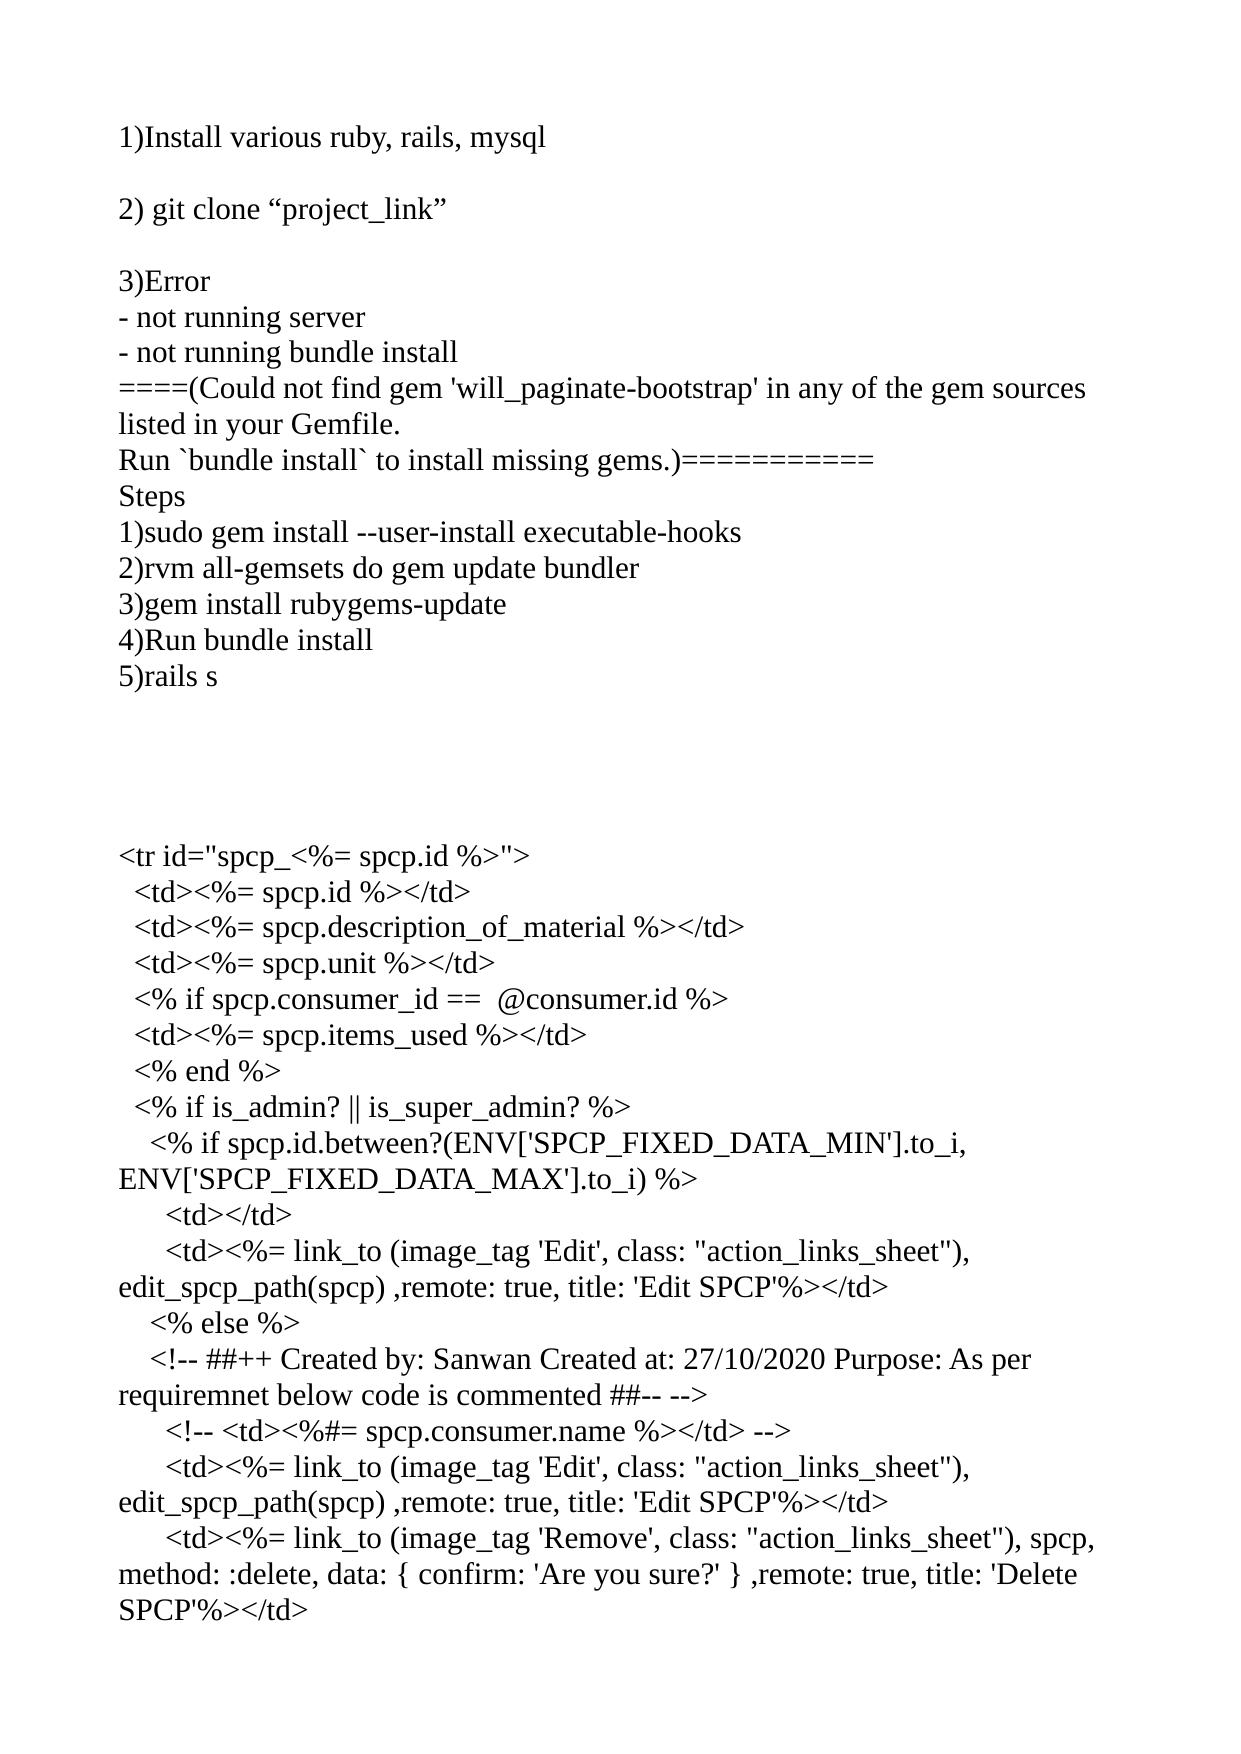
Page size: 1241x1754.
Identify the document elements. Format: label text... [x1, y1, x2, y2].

text 1)Install various ruby, rails, mysql [118, 118, 1122, 154]
text ====(Could not find gem 'will_paginate-bootstrap' in any of the gem sources listed in your Gemfile. [118, 370, 1122, 442]
text <tr id="spcp_<%= spcp.id %>"> [118, 837, 1122, 873]
text <td><%= link_to (image_tag 'Edit', class: "action_links_sheet"), edit_spcp_path(spcp) ,remote: true, title: 'Edit SPCP'%></td> [118, 1232, 1122, 1304]
text 4)Run bundle install [118, 621, 1122, 657]
text <td></td> [118, 1196, 1122, 1232]
text 1)sudo gem install --user-install executable-hooks [118, 513, 1122, 549]
text <!-- ##++ Created by: Sanwan Created at: 27/10/2020 Purpose: As per requiremnet below code is commented ##-- --> [118, 1340, 1122, 1412]
text <td><%= spcp.items_used %></td> [118, 1017, 1122, 1052]
text - not running bundle install [118, 334, 1122, 370]
text 3)Error [118, 262, 1122, 298]
text - not running server [118, 298, 1122, 334]
text <% end %> [118, 1052, 1122, 1088]
text 2)rvm all-gemsets do gem update bundler [118, 549, 1122, 585]
text <td><%= link_to (image_tag 'Remove', class: "action_links_sheet"), spcp, method: :delete, data: { confirm: 'Are you sure?' } ,remote: true, title: 'Delete SPCP'%></td> [118, 1520, 1122, 1627]
text <% if is_admin? || is_super_admin? %> [118, 1088, 1122, 1124]
text <% if spcp.id.between?(ENV['SPCP_FIXED_DATA_MIN'].to_i, ENV['SPCP_FIXED_DATA_MAX'].to_i) %> [118, 1124, 1122, 1196]
text <% else %> [118, 1304, 1122, 1340]
text <% if spcp.consumer_id == @consumer.id %> [118, 981, 1122, 1017]
text <td><%= link_to (image_tag 'Edit', class: "action_links_sheet"), edit_spcp_path(spcp) ,remote: true, title: 'Edit SPCP'%></td> [118, 1448, 1122, 1520]
text <td><%= spcp.unit %></td> [118, 945, 1122, 981]
text 2) git clone “project_link” [118, 190, 1122, 226]
text 3)gem install rubygems-update [118, 585, 1122, 621]
text <td><%= spcp.description_of_material %></td> [118, 909, 1122, 945]
text 5)rails s [118, 657, 1122, 693]
text Steps [118, 477, 1122, 513]
text <td><%= spcp.id %></td> [118, 873, 1122, 909]
text Run `bundle install` to install missing gems.)=========== [118, 442, 1122, 477]
text <!-- <td><%#= spcp.consumer.name %></td> --> [118, 1412, 1122, 1448]
